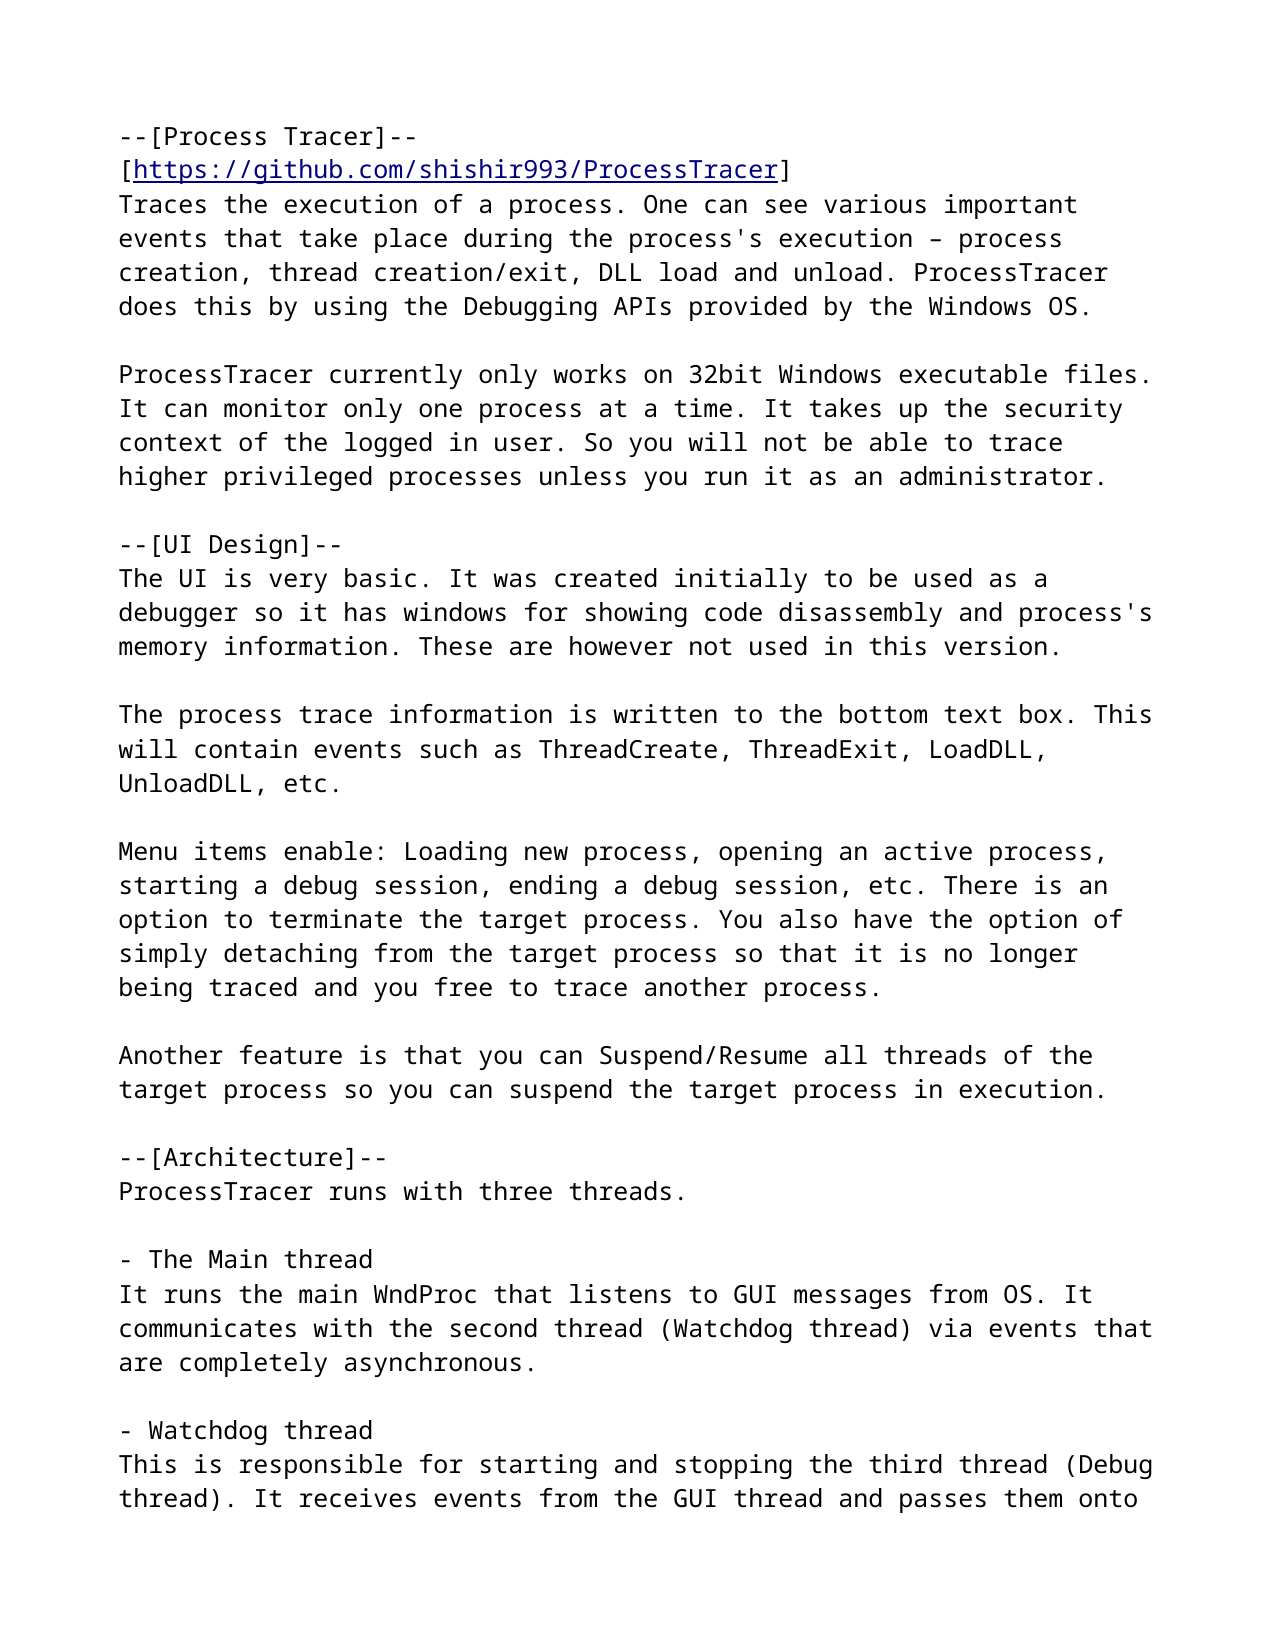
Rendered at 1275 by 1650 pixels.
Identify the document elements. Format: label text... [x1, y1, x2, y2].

text --[Architecture]-- [118, 1140, 1157, 1174]
text The process trace information is written to the bottom text box. This will contain events such as ThreadCreate, ThreadExit, LoadDLL, UnloadDLL, etc. [118, 697, 1157, 799]
text - Watchdog thread [118, 1412, 1157, 1447]
text Traces the execution of a process. One can see various important events that take place during the process's execution – process creation, thread creation/exit, DLL load and unload. ProcessTracer does this by using the Debugging APIs provided by the Windows OS. [118, 186, 1157, 322]
text ProcessTracer runs with three threads. [118, 1174, 1157, 1208]
text Menu items enable: Loading new process, opening an active process, starting a debug session, ending a debug session, etc. There is an option to terminate the target process. You also have the option of simply detaching from the target process so that it is no longer being traced and you free to trace another process. [118, 833, 1157, 1004]
text - The Main thread [118, 1242, 1157, 1276]
text [https://github.com/shishir993/ProcessTracer] [118, 152, 1157, 186]
text --[UI Design]-- [118, 527, 1157, 561]
text Another feature is that you can Suspend/Resume all threads of the target process so you can suspend the target process in execution. [118, 1038, 1157, 1106]
text --[Process Tracer]-- [118, 118, 1157, 152]
text It runs the main WndProc that listens to GUI messages from OS. It communicates with the second thread (Watchdog thread) via events that are completely asynchronous. [118, 1276, 1157, 1378]
text This is responsible for starting and stopping the third thread (Debug thread). It receives events from the GUI thread and passes them onto [118, 1447, 1157, 1515]
text ProcessTracer currently only works on 32bit Windows executable files. It can monitor only one process at a time. It takes up the security context of the logged in user. So you will not be able to trace higher privileged processes unless you run it as an administrator. [118, 357, 1157, 493]
text The UI is very basic. It was created initially to be used as a debugger so it has windows for showing code disassembly and process's memory information. These are however not used in this version. [118, 561, 1157, 663]
